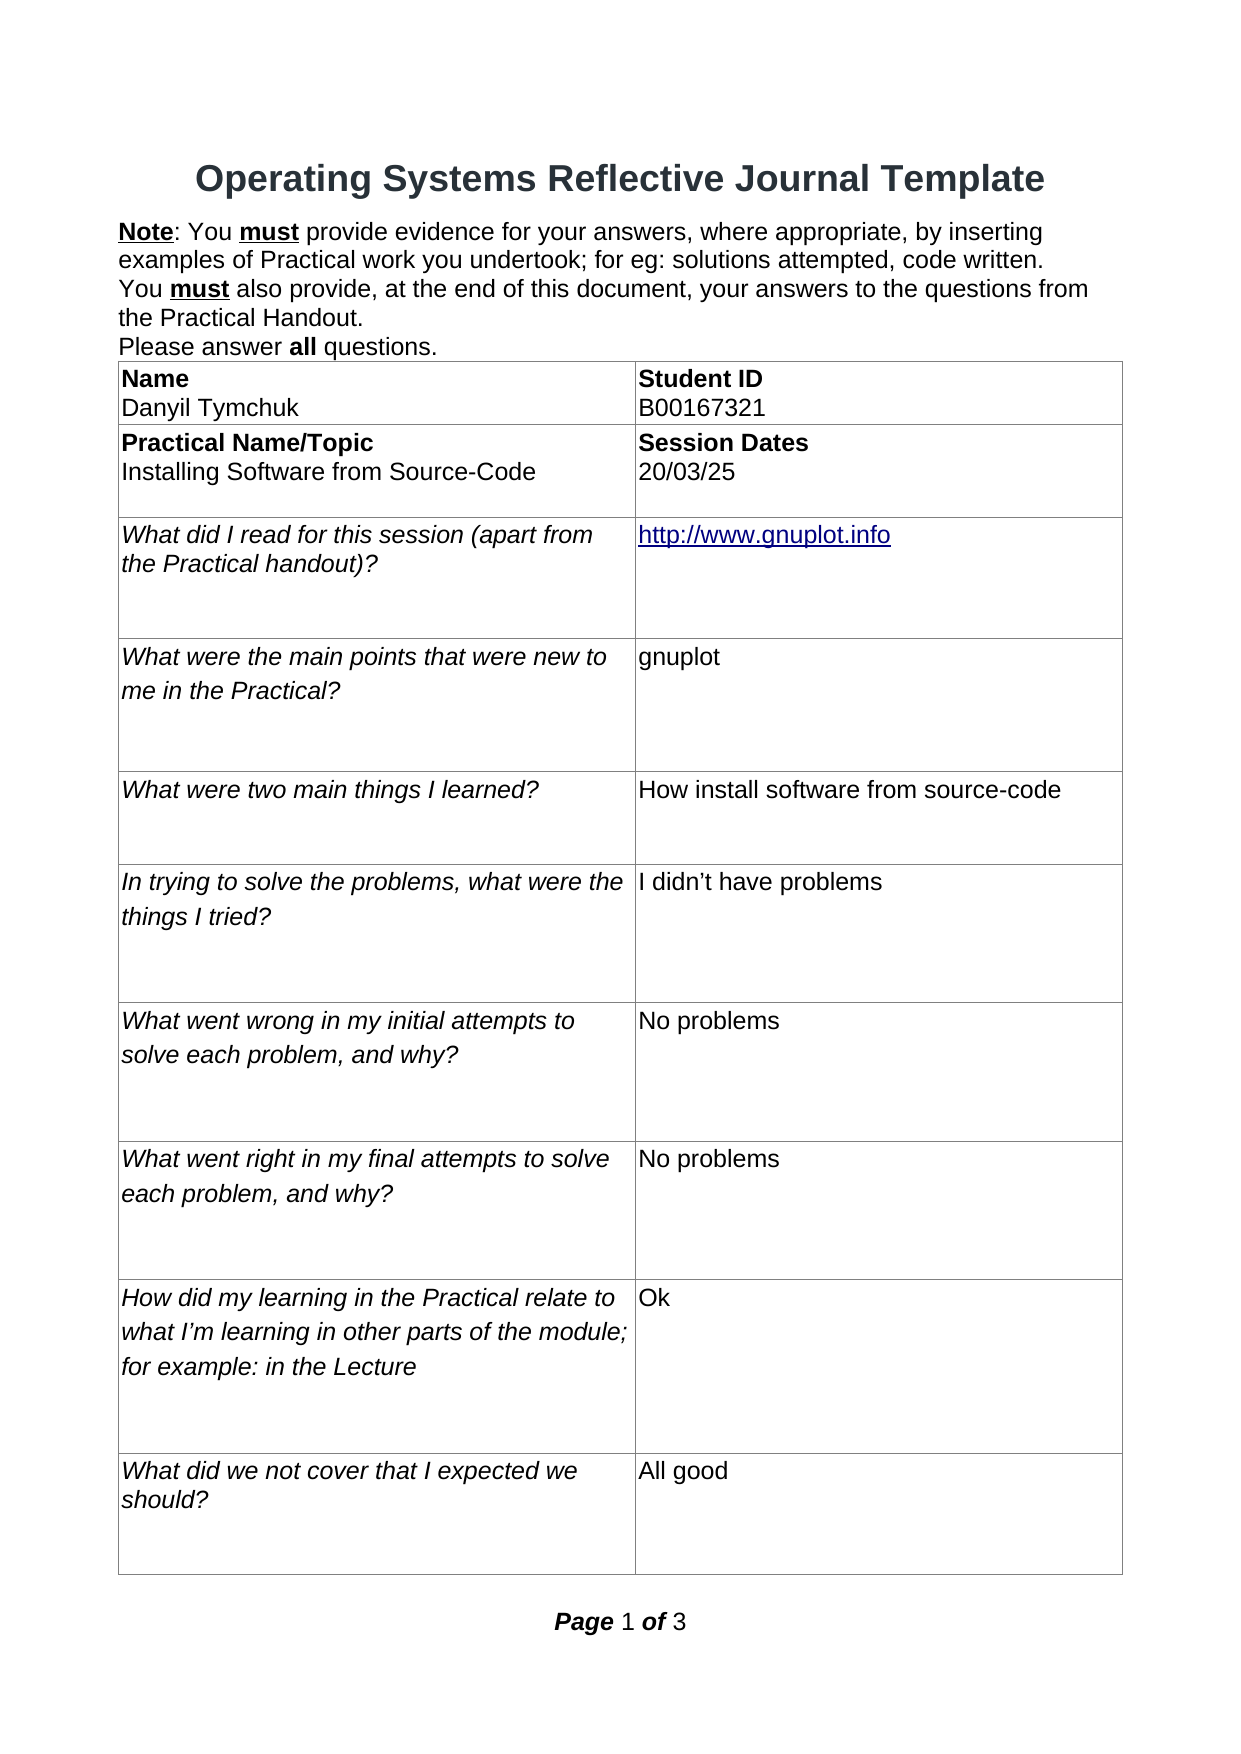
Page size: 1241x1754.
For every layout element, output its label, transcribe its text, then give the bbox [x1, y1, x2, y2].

table_cell How install software from source-code [636, 772, 1122, 864]
table_cell What were the main points that were new to me in the Practical? [119, 639, 635, 771]
table_cell In trying to solve the problems, what were the things I tried? [119, 865, 635, 1002]
table_header Name Danyil Tymchuk [119, 362, 635, 424]
text Note: You must provide evidence for your answers, where appropriate, by inserting examples of Practical work you undertook; for eg: solutions attempted, code written. [118, 217, 1122, 274]
table_cell What did I read for this session (apart from the Practical handout)? [119, 518, 635, 638]
table_cell Practical Name/Topic Installing Software from Source-Code [119, 425, 635, 517]
table_cell I didn’t have problems [636, 865, 1122, 1002]
table_cell What did we not cover that I expected we should? [119, 1454, 635, 1574]
table_header Student ID B00167321 [636, 362, 1122, 424]
table_cell How did my learning in the Practical relate to what I’m learning in other parts of the module; for example: in the Lecture [119, 1280, 635, 1452]
table_cell No problems [636, 1142, 1122, 1279]
table_cell All good [636, 1454, 1122, 1574]
subtitle Operating Systems Reflective Journal Template [118, 156, 1122, 199]
table_cell No problems [636, 1003, 1122, 1141]
table_cell What went right in my final attempts to solve each problem, and why? [119, 1142, 635, 1279]
table_cell gnuplot [636, 639, 1122, 771]
table_cell What were two main things I learned? [119, 772, 635, 864]
text You must also provide, at the end of this document, your answers to the questions from the Practical Handout. [118, 274, 1122, 332]
table_cell Ok [636, 1280, 1122, 1452]
table_cell Session Dates 20/03/25 [636, 425, 1122, 517]
table_cell What went wrong in my initial attempts to solve each problem, and why? [119, 1003, 635, 1141]
table_cell http://www.gnuplot.info [636, 518, 1122, 638]
text Please answer all questions. [118, 332, 1122, 361]
